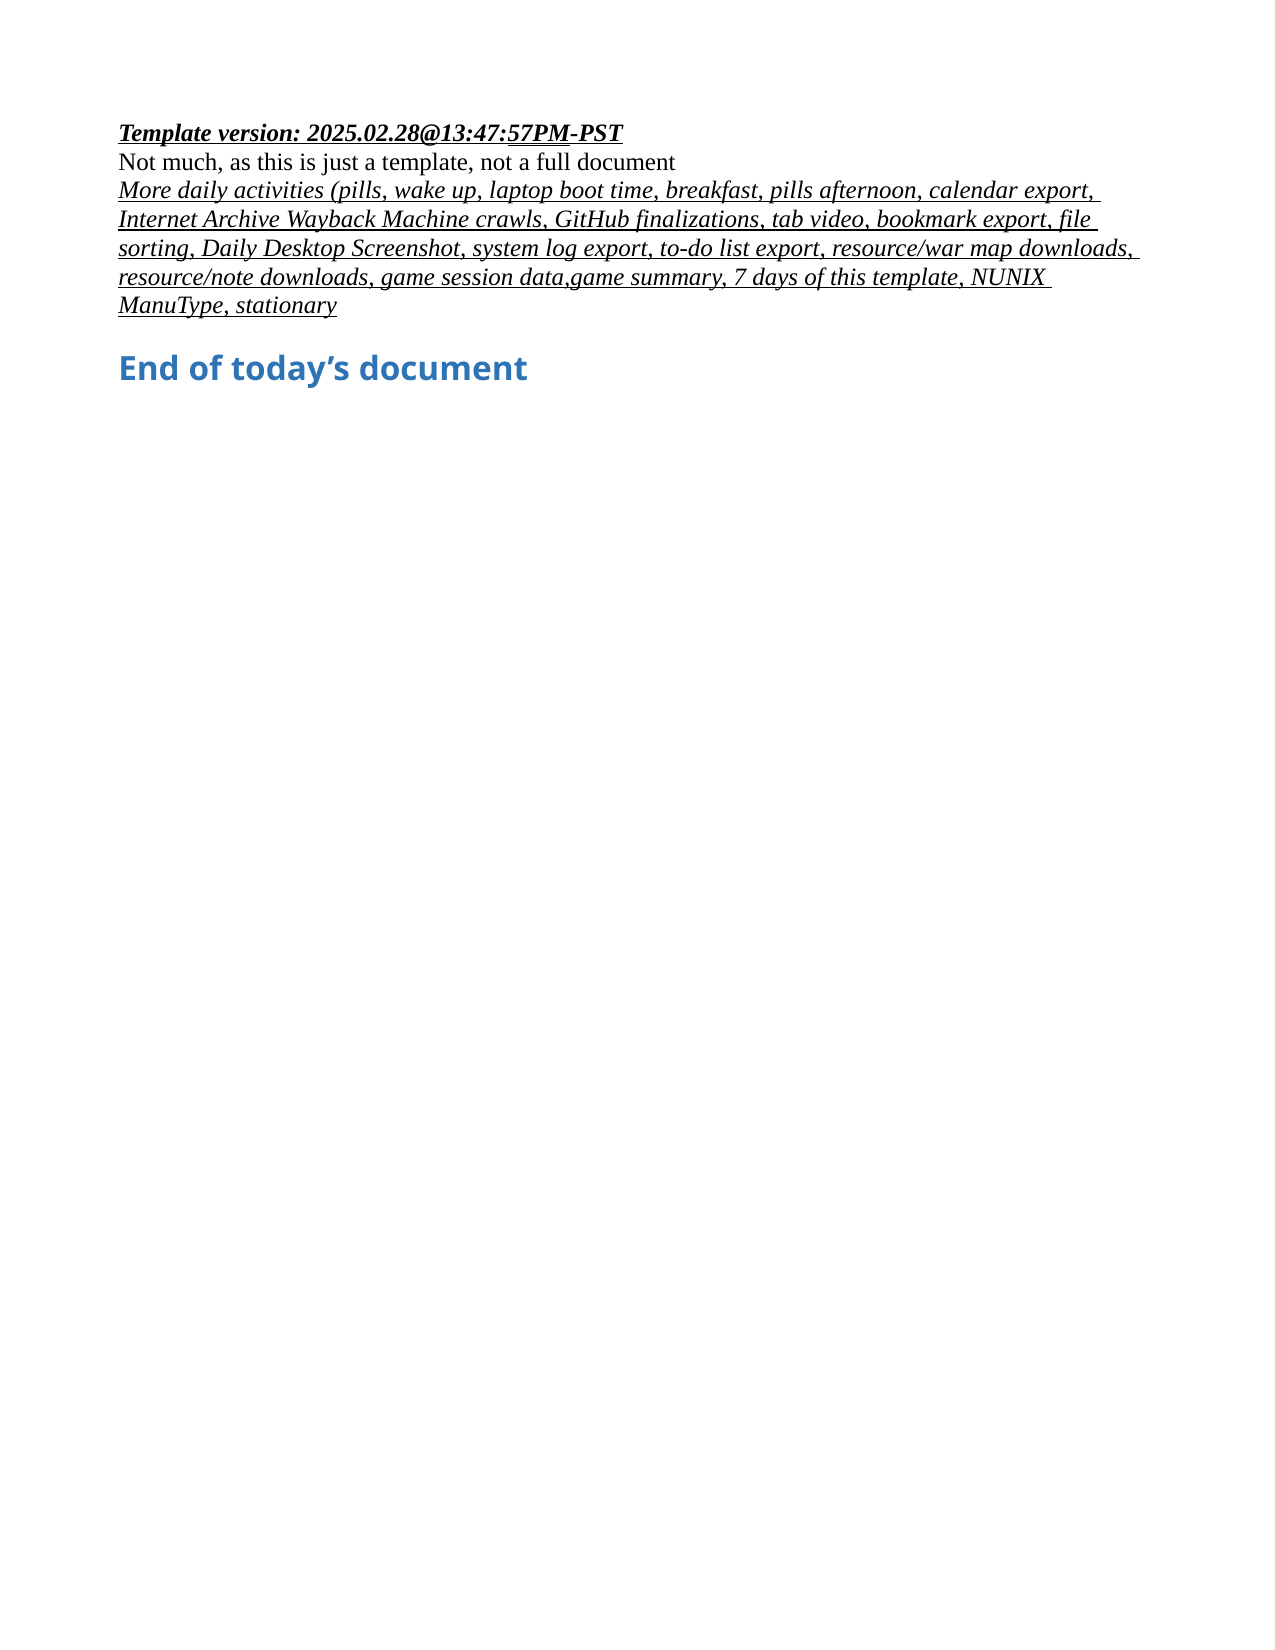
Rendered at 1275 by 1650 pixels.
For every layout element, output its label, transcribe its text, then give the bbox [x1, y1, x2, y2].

subtitle End of today’s document [118, 344, 1157, 390]
text Template version: 2025.02.28@13:47:57PM-PST [118, 118, 1157, 147]
text Not much, as this is just a template, not a full document [118, 147, 1157, 176]
text More daily activities (pills, wake up, laptop boot time, breakfast, pills afternoon, calendar export, Internet Archive Wayback Machine crawls, GitHub finalizations, tab video, bookmark export, file sorting, Daily Desktop Screenshot, system log export, to-do list export, resource/war map downloads, resource/note downloads, game session data,game summary, 7 days of this template, NUNIX ManuType, stationary [118, 176, 1157, 319]
